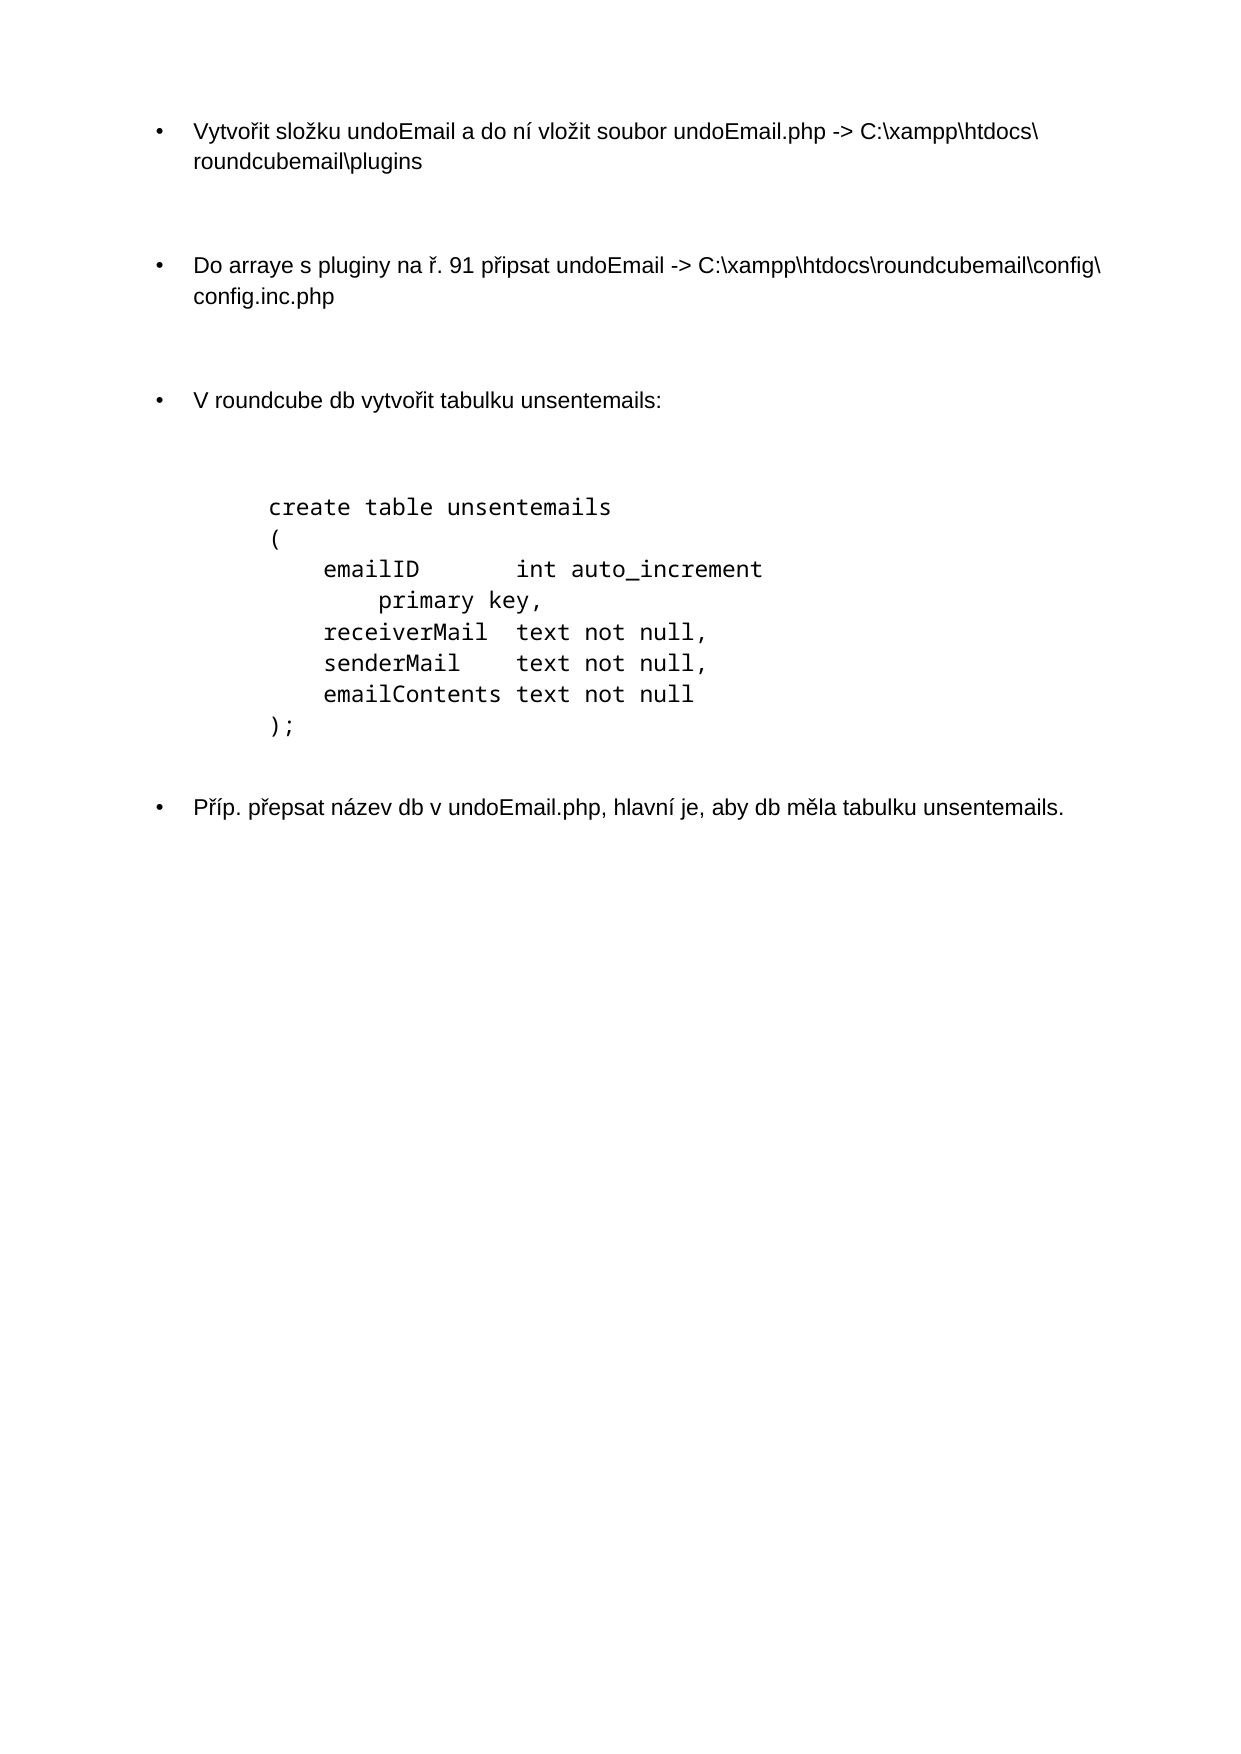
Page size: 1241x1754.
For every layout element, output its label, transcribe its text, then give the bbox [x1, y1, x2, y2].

list V roundcube db vytvořit tabulku unsentemails: [156, 387, 1122, 413]
list Příp. přepsat název db v undoEmail.php, hlavní je, aby db měla tabulku unsentemails. [156, 794, 1122, 820]
text emailContents text not null [268, 678, 1122, 709]
list Vytvořit složku undoEmail a do ní vložit soubor undoEmail.php -> C:\xampp\htdocs\roundcubemail\plugins [156, 118, 1122, 175]
text receiverMail text not null, [268, 616, 1122, 647]
text senderMail text not null, [268, 647, 1122, 678]
text primary key, [268, 584, 1122, 616]
text create table unsentemails [268, 491, 1122, 522]
list Do arraye s pluginy na ř. 91 připsat undoEmail -> C:\xampp\htdocs\roundcubemail\config\config.inc.php [156, 252, 1122, 309]
text emailID int auto_increment [268, 553, 1122, 584]
text ); [268, 709, 1122, 741]
text ( [268, 522, 1122, 553]
